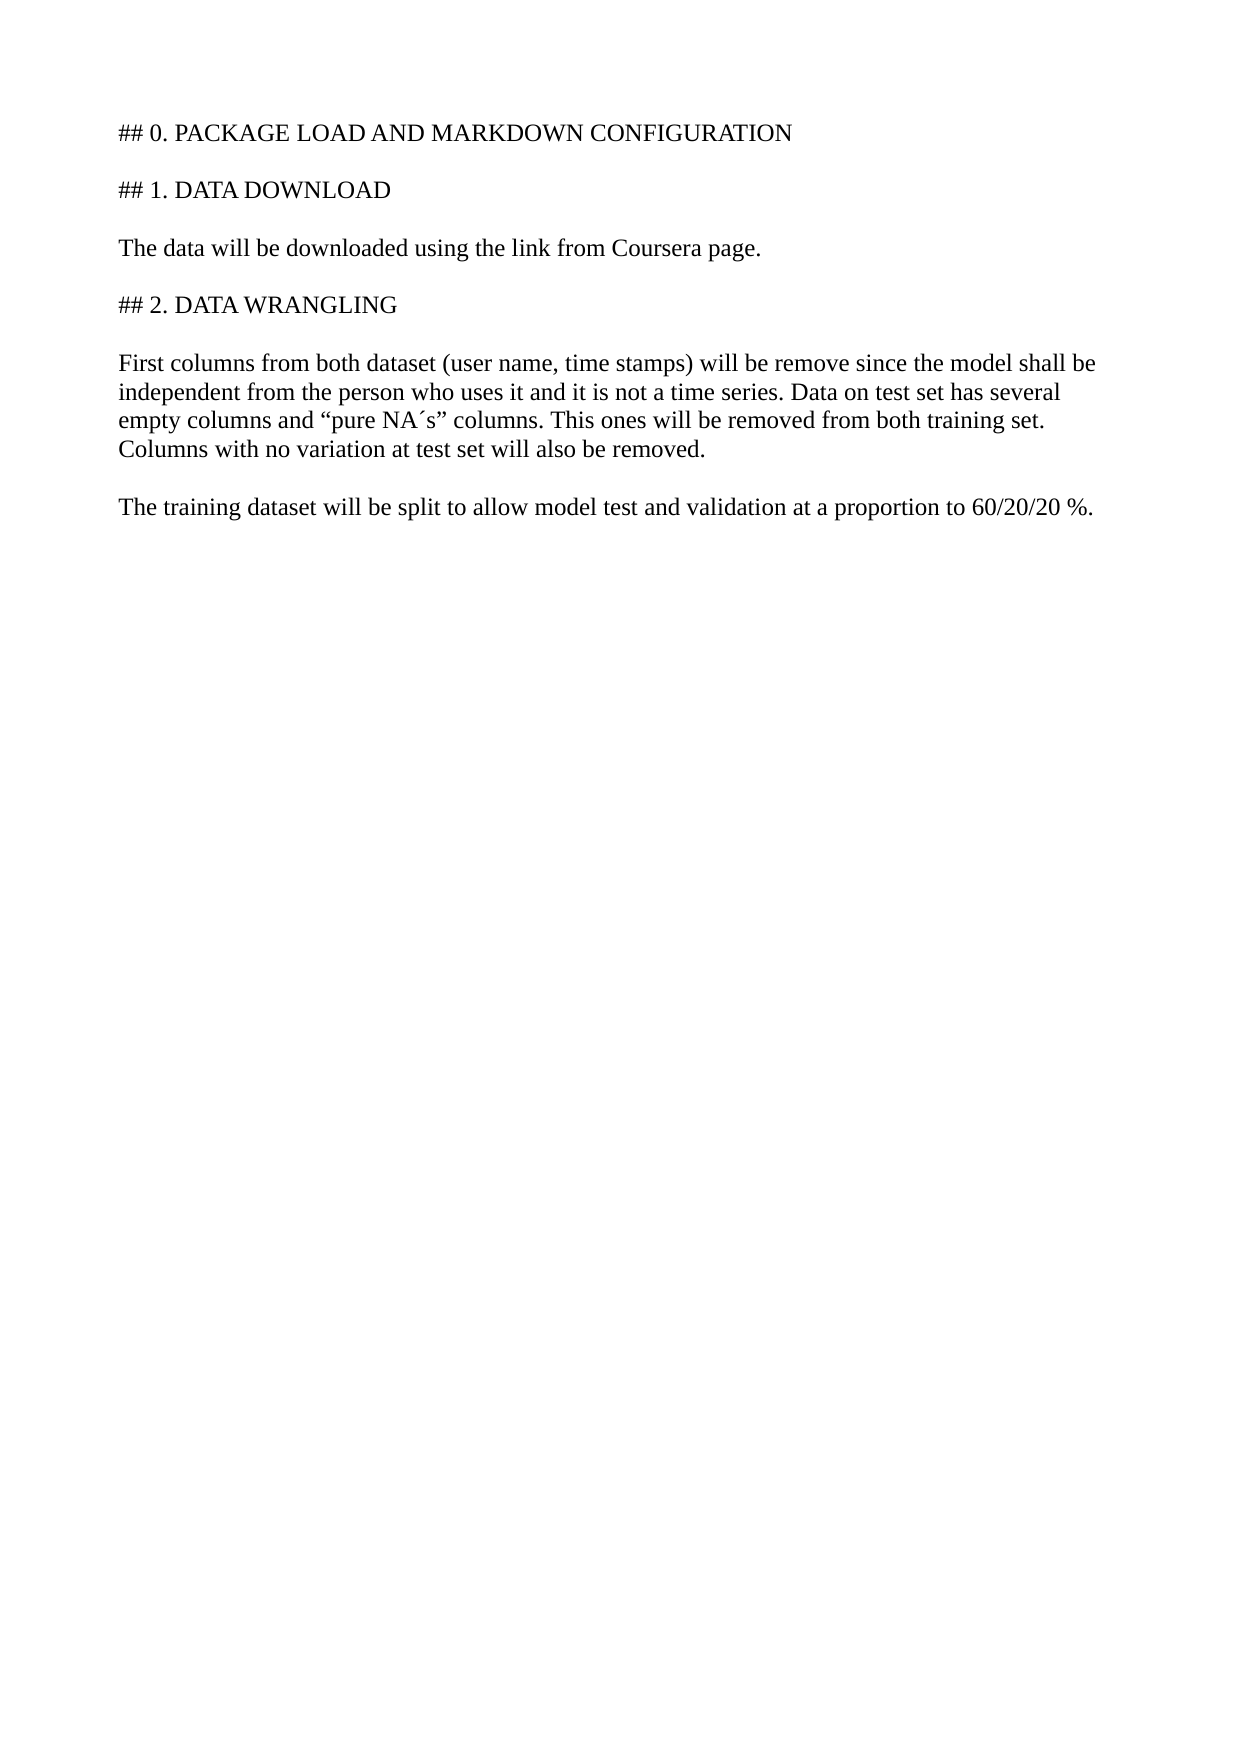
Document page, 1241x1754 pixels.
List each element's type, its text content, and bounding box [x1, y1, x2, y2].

text ## 0. PACKAGE LOAD AND MARKDOWN CONFIGURATION [118, 118, 1122, 147]
text ## 1. DATA DOWNLOAD [118, 176, 1122, 204]
text The data will be downloaded using the link from Coursera page. [118, 233, 1122, 262]
text ## 2. DATA WRANGLING [118, 291, 1122, 319]
text The training dataset will be split to allow model test and validation at a proportion to 60/20/20 %. [118, 492, 1122, 521]
text First columns from both dataset (user name, time stamps) will be remove since the model shall be independent from the person who uses it and it is not a time series. Data on test set has several empty columns and “pure NA´s” columns. This ones will be removed from both training set. Columns with no variation at test set will also be removed. [118, 348, 1122, 463]
